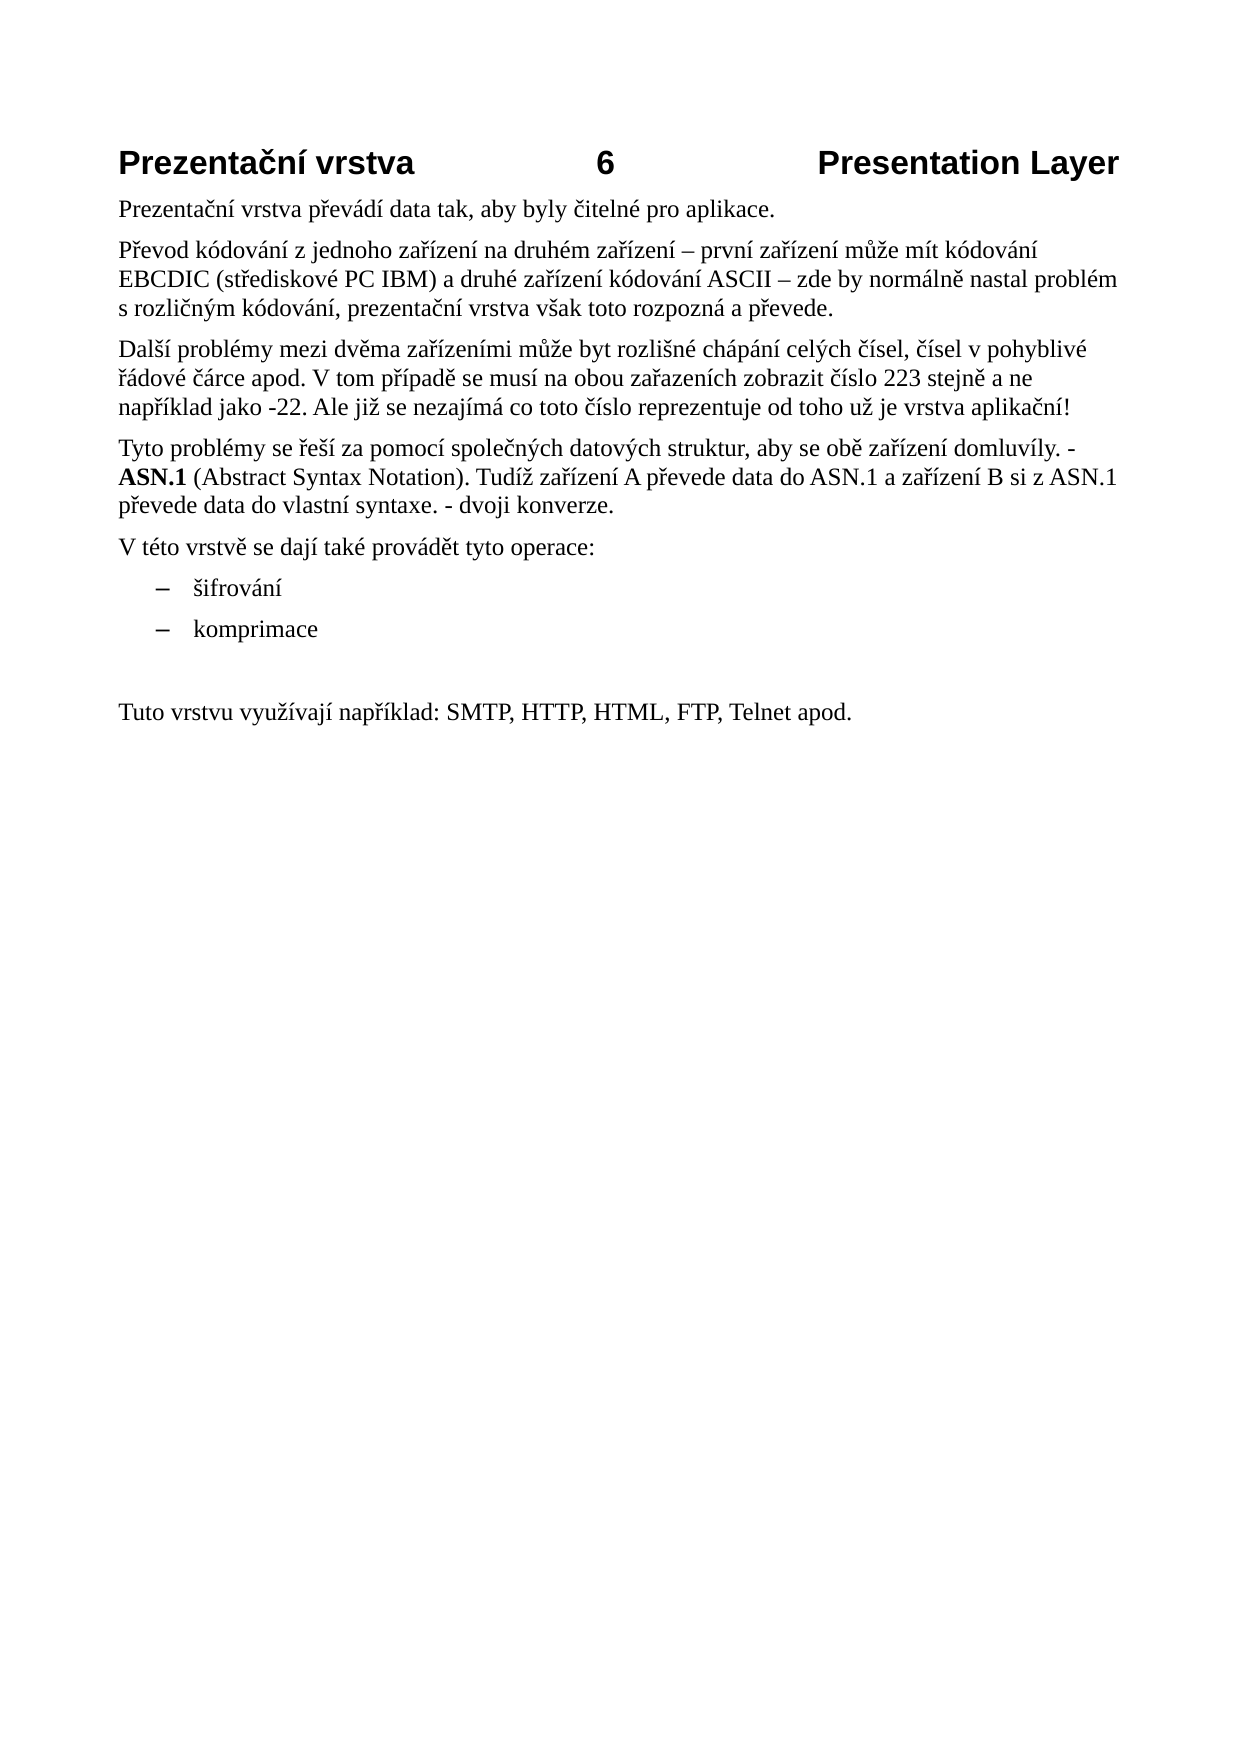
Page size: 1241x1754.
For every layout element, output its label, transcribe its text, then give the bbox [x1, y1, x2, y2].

text Tyto problémy se řeší za pomocí společných datových struktur, aby se obě zařízení domluvíly. - ASN.1 (Abstract Syntax Notation). Tudíž zařízení A převede data do ASN.1 a zařízení B si z ASN.1 převede data do vlastní syntaxe. - dvoji konverze. [118, 433, 1122, 519]
list šifrování [156, 573, 1122, 602]
text V této vrstvě se dají také provádět tyto operace: [118, 532, 1122, 561]
text Převod kódování z jednoho zařízení na druhém zařízení – první zařízení může mít kódování EBCDIC (střediskové PC IBM) a druhé zařízení kódování ASCII – zde by normálně nastal problém s rozličným kódování, prezentační vrstva však toto rozpozná a převede. [118, 236, 1122, 322]
text Tuto vrstvu využívají například: SMTP, HTTP, HTML, FTP, Telnet apod. [118, 697, 1122, 726]
text Další problémy mezi dvěma zařízeními může byt rozlišné chápání celých čísel, čísel v pohyblivé řádové čárce apod. V tom případě se musí na obou zařazeních zobrazit číslo 223 stejně a ne například jako -22. Ale již se nezajímá co toto číslo reprezentuje od toho už je vrstva aplikační! [118, 334, 1122, 421]
subtitle Prezentační vrstva 6 Presentation Layer [118, 143, 1122, 182]
list komprimace [156, 614, 1122, 643]
text Prezentační vrstva převádí data tak, aby byly čitelné pro aplikace. [118, 194, 1122, 223]
